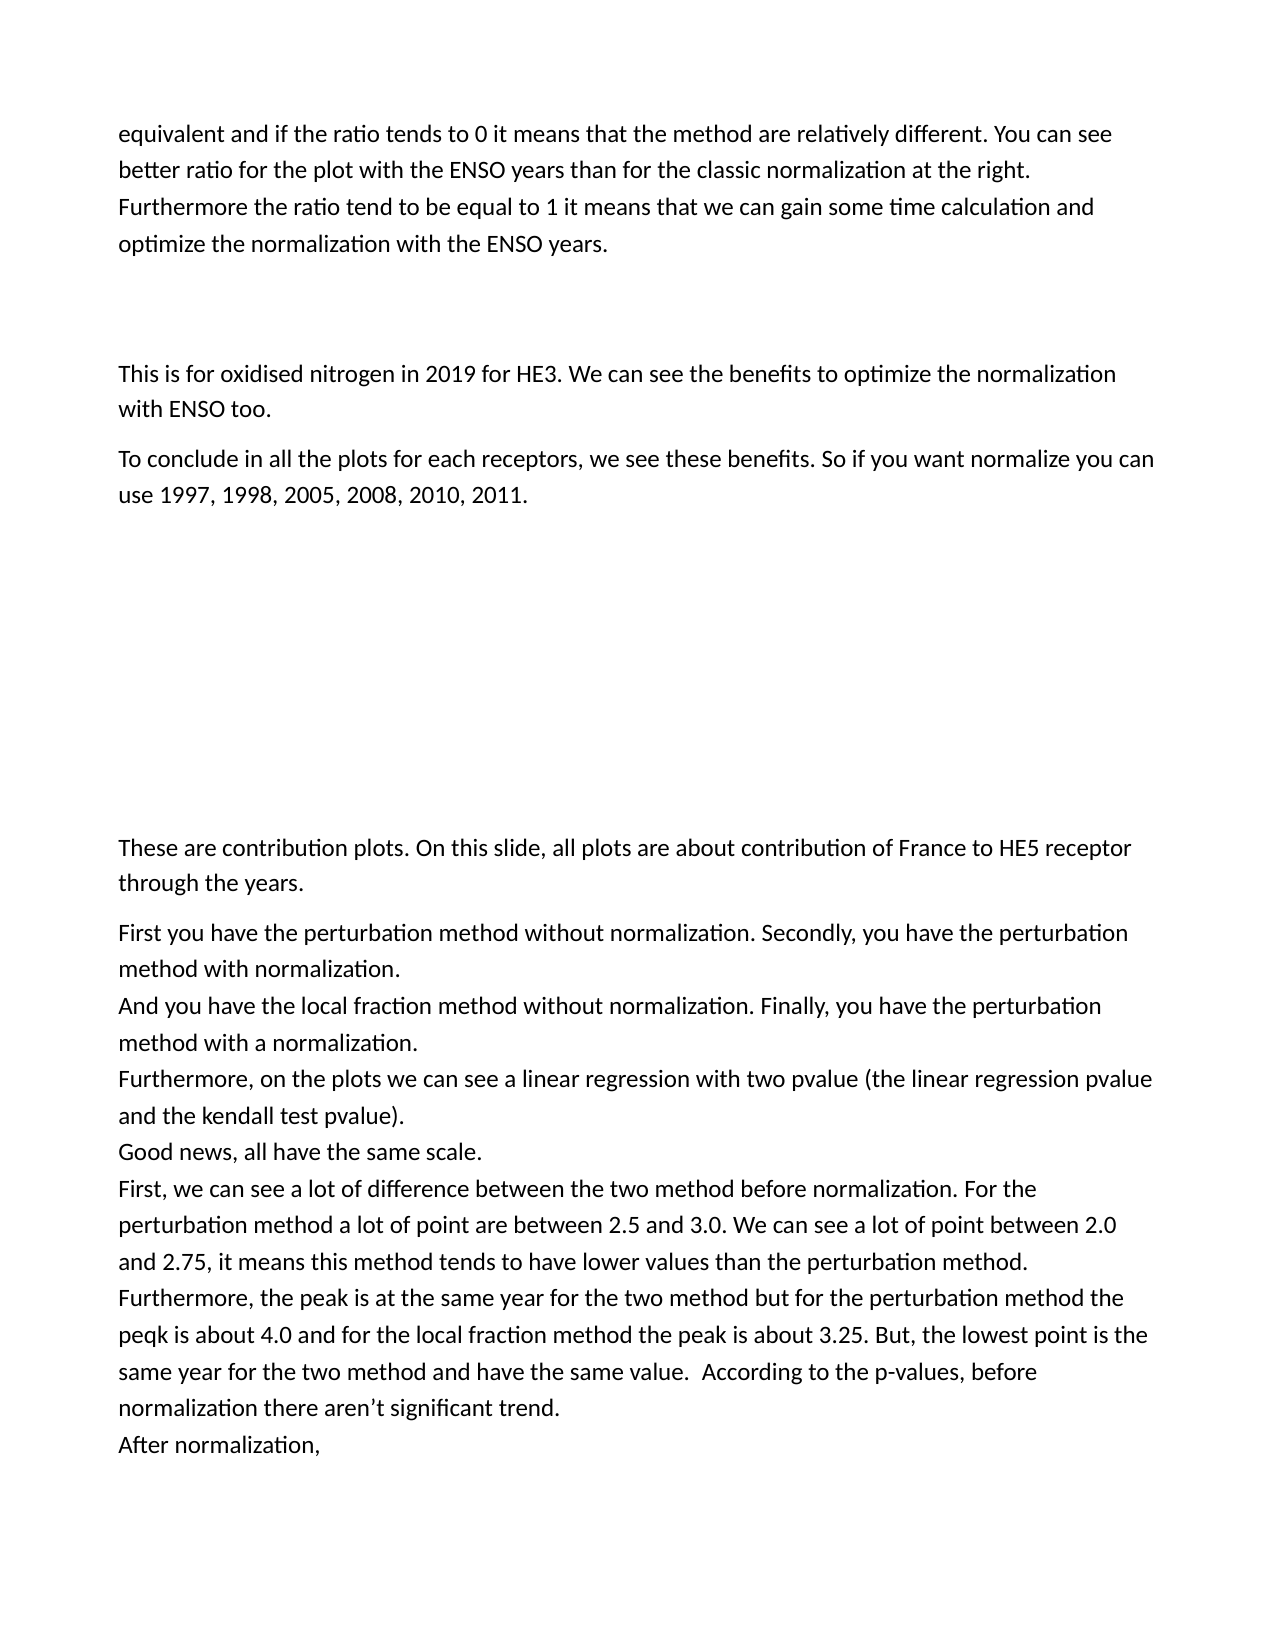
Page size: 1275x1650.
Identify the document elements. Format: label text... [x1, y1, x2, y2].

text First, we can see a lot of difference between the two method before normalization. For the perturbation method a lot of point are between 2.5 and 3.0. We can see a lot of point between 2.0 and 2.75, it means this method tends to have lower values than the perturbation method. Furthermore, the peak is at the same year for the two method but for the perturbation method the peqk is about 4.0 and for the local fraction method the peak is about 3.25. But, the lowest point is the same year for the two method and have the same value. According to the p-values, before normalization there aren’t significant trend. [118, 1173, 1157, 1423]
text These are contribution plots. On this slide, all plots are about contribution of France to HE5 receptor through the years. [118, 832, 1157, 898]
text After normalization, [118, 1429, 1157, 1459]
text Good news, all have the same scale. [118, 1136, 1157, 1167]
text To conclude in all the plots for each receptors, we see these benefits. So if you want normalize you can use 1997, 1998, 2005, 2008, 2010, 2011. [118, 443, 1157, 510]
text Furthermore, on the plots we can see a linear regression with two pvalue (the linear regression pvalue and the kendall test pvalue). [118, 1063, 1157, 1130]
text This is for oxidised nitrogen in 2019 for HE3. We can see the benefits to optimize the normalization with ENSO too. [118, 358, 1157, 424]
text equivalent and if the ratio tends to 0 it means that the method are relatively different. You can see better ratio for the plot with the ENSO years than for the classic normalization at the right. Furthermore the ratio tend to be equal to 1 it means that we can gain some time calculation and optimize the normalization with the ENSO years. [118, 118, 1157, 258]
text And you have the local fraction method without normalization. Finally, you have the perturbation method with a normalization. [118, 990, 1157, 1057]
text First you have the perturbation method without normalization. Secondly, you have the perturbation method with normalization. [118, 917, 1157, 984]
